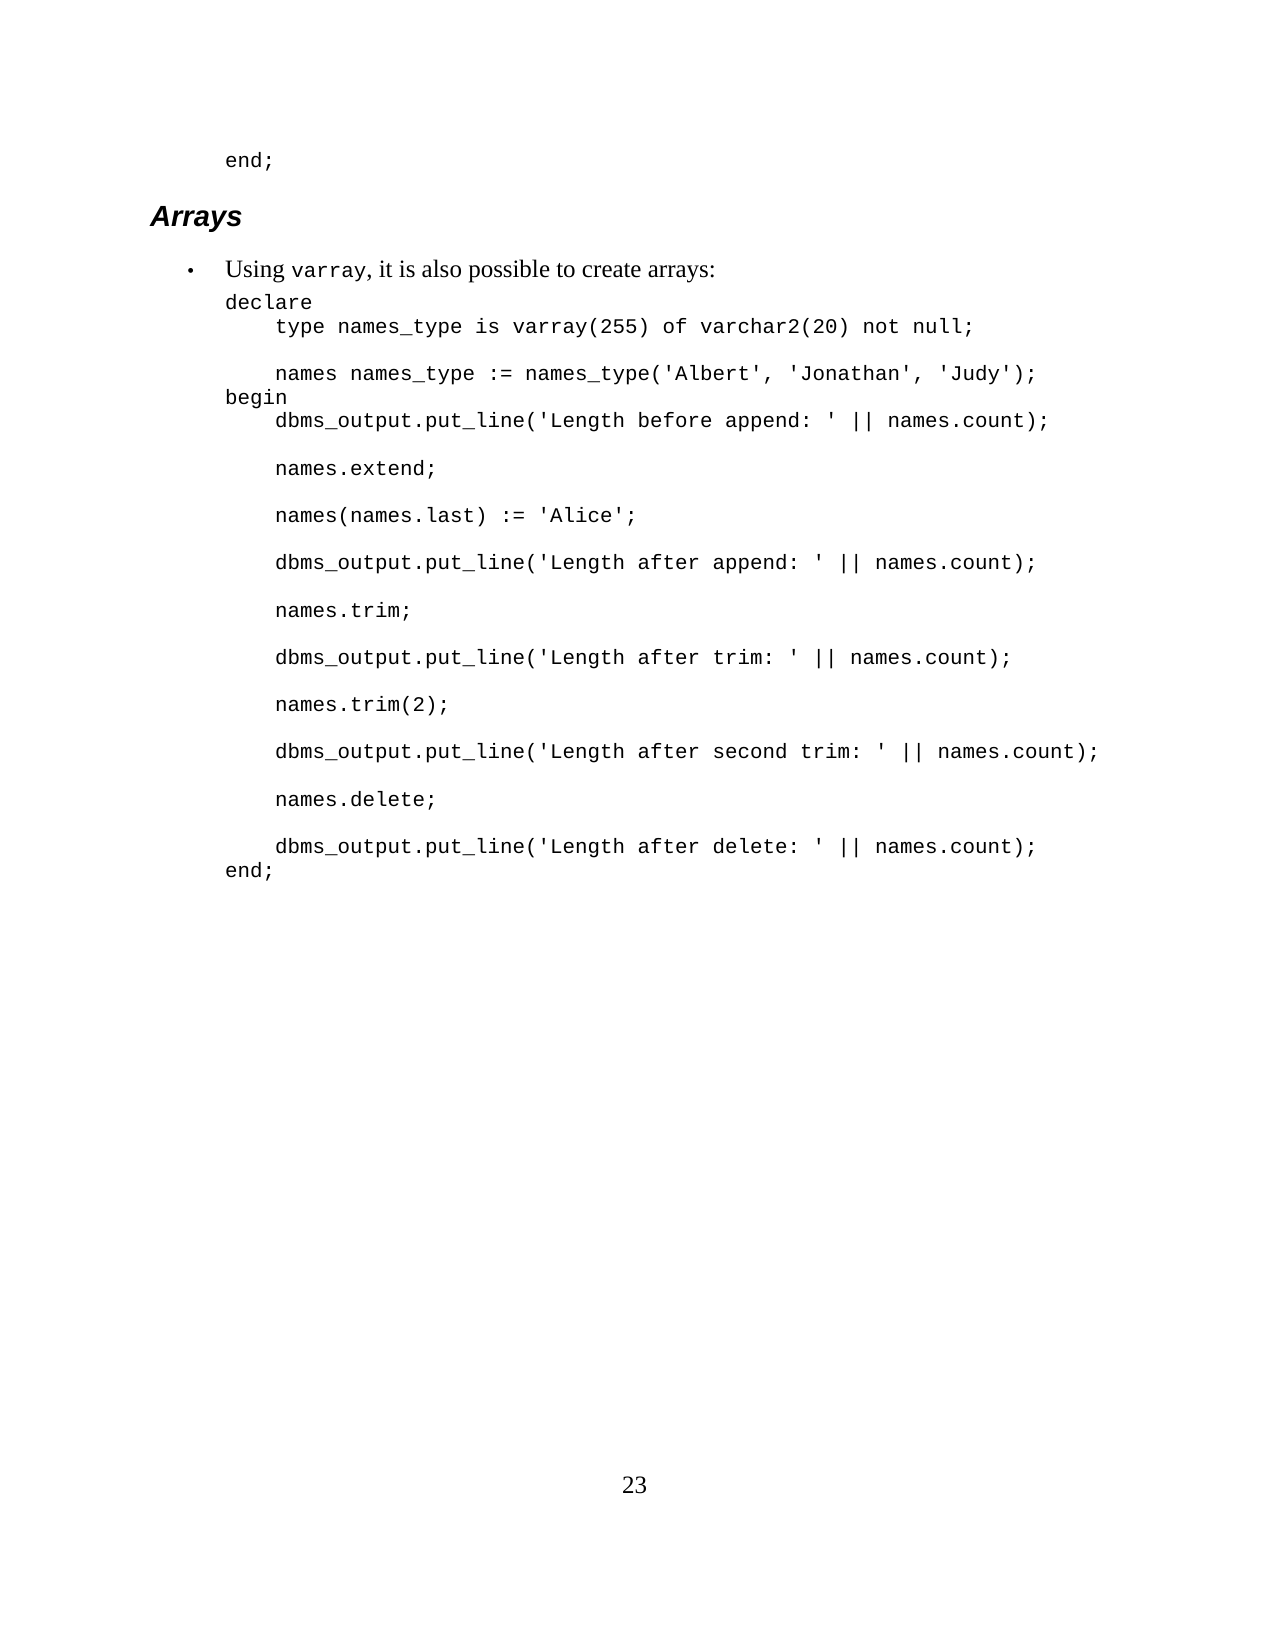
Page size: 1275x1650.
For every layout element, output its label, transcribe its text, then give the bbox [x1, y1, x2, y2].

list declare [187, 292, 1125, 316]
list names.trim; [187, 599, 1125, 623]
list Using varray, it is also possible to create arrays: [187, 254, 1125, 283]
list dbms_output.put_line('Length after second trim: ' || names.count); [187, 741, 1125, 765]
list begin [187, 387, 1125, 410]
list dbms_output.put_line('Length after delete: ' || names.count); [187, 836, 1125, 860]
list dbms_output.put_line('Length after trim: ' || names.count); [187, 647, 1125, 671]
list type names_type is varray(255) of varchar2(20) not null; [187, 316, 1125, 339]
list end; [187, 150, 1125, 174]
list names.extend; [187, 458, 1125, 481]
list dbms_output.put_line('Length after append: ' || names.count); [187, 552, 1125, 576]
list names.delete; [187, 789, 1125, 812]
list names(names.last) := 'Alice'; [187, 505, 1125, 529]
subtitle Arrays [150, 199, 1125, 232]
list names names_type := names_type('Albert', 'Jonathan', 'Judy'); [187, 363, 1125, 387]
list names.trim(2); [187, 694, 1125, 718]
list end; [187, 860, 1125, 883]
list dbms_output.put_line('Length before append: ' || names.count); [187, 410, 1125, 434]
